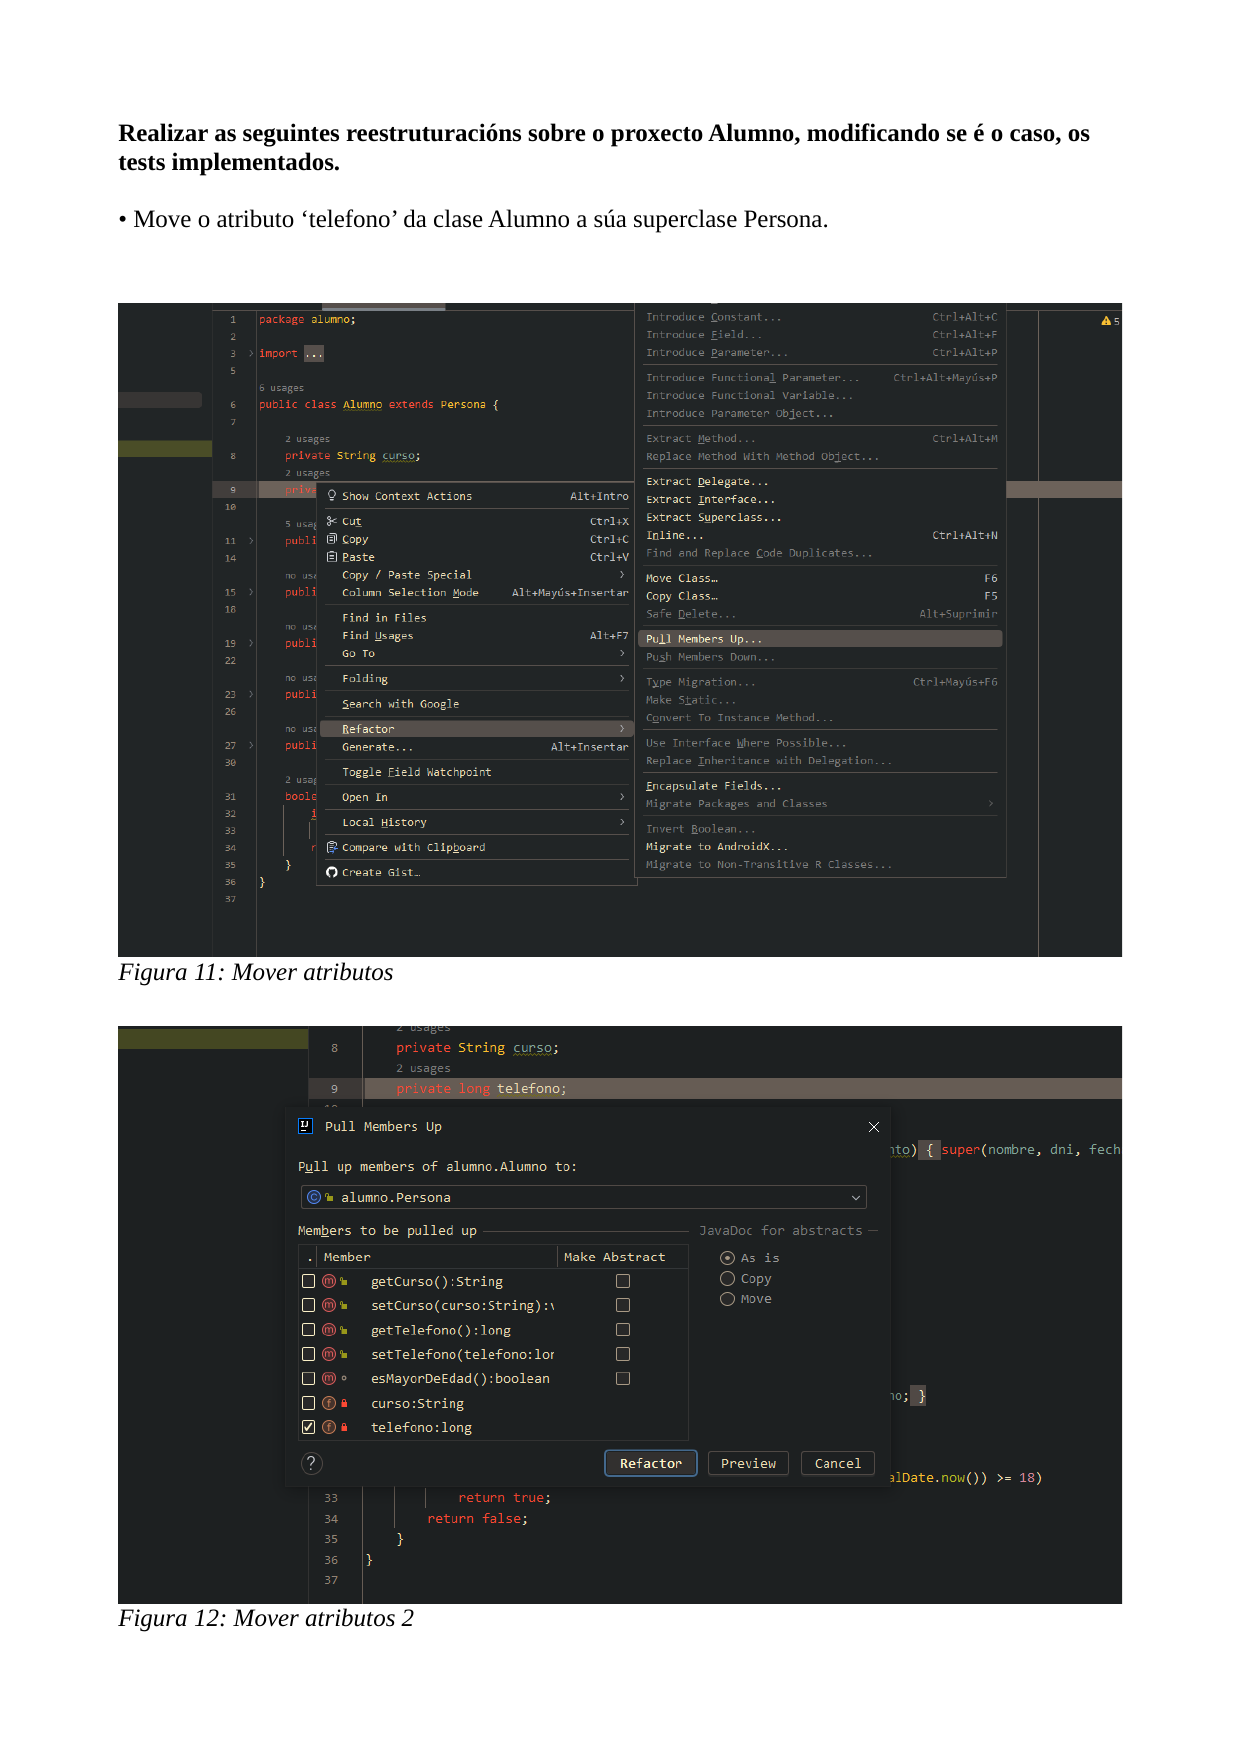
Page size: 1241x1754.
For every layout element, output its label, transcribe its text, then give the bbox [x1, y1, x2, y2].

text Figura 12: Mover atributos 2 [118, 1604, 1122, 1632]
picture [118, 303, 1123, 957]
text Figura 11: Mover atributos [118, 957, 1122, 985]
text Realizar as seguintes reestruturacións sobre o proxecto Alumno, modificando se é o caso, os tests implementados. [118, 118, 1122, 176]
picture [118, 1026, 1123, 1604]
text • Move o atributo ‘telefono’ da clase Alumno a súa superclase Persona. [118, 204, 1122, 233]
